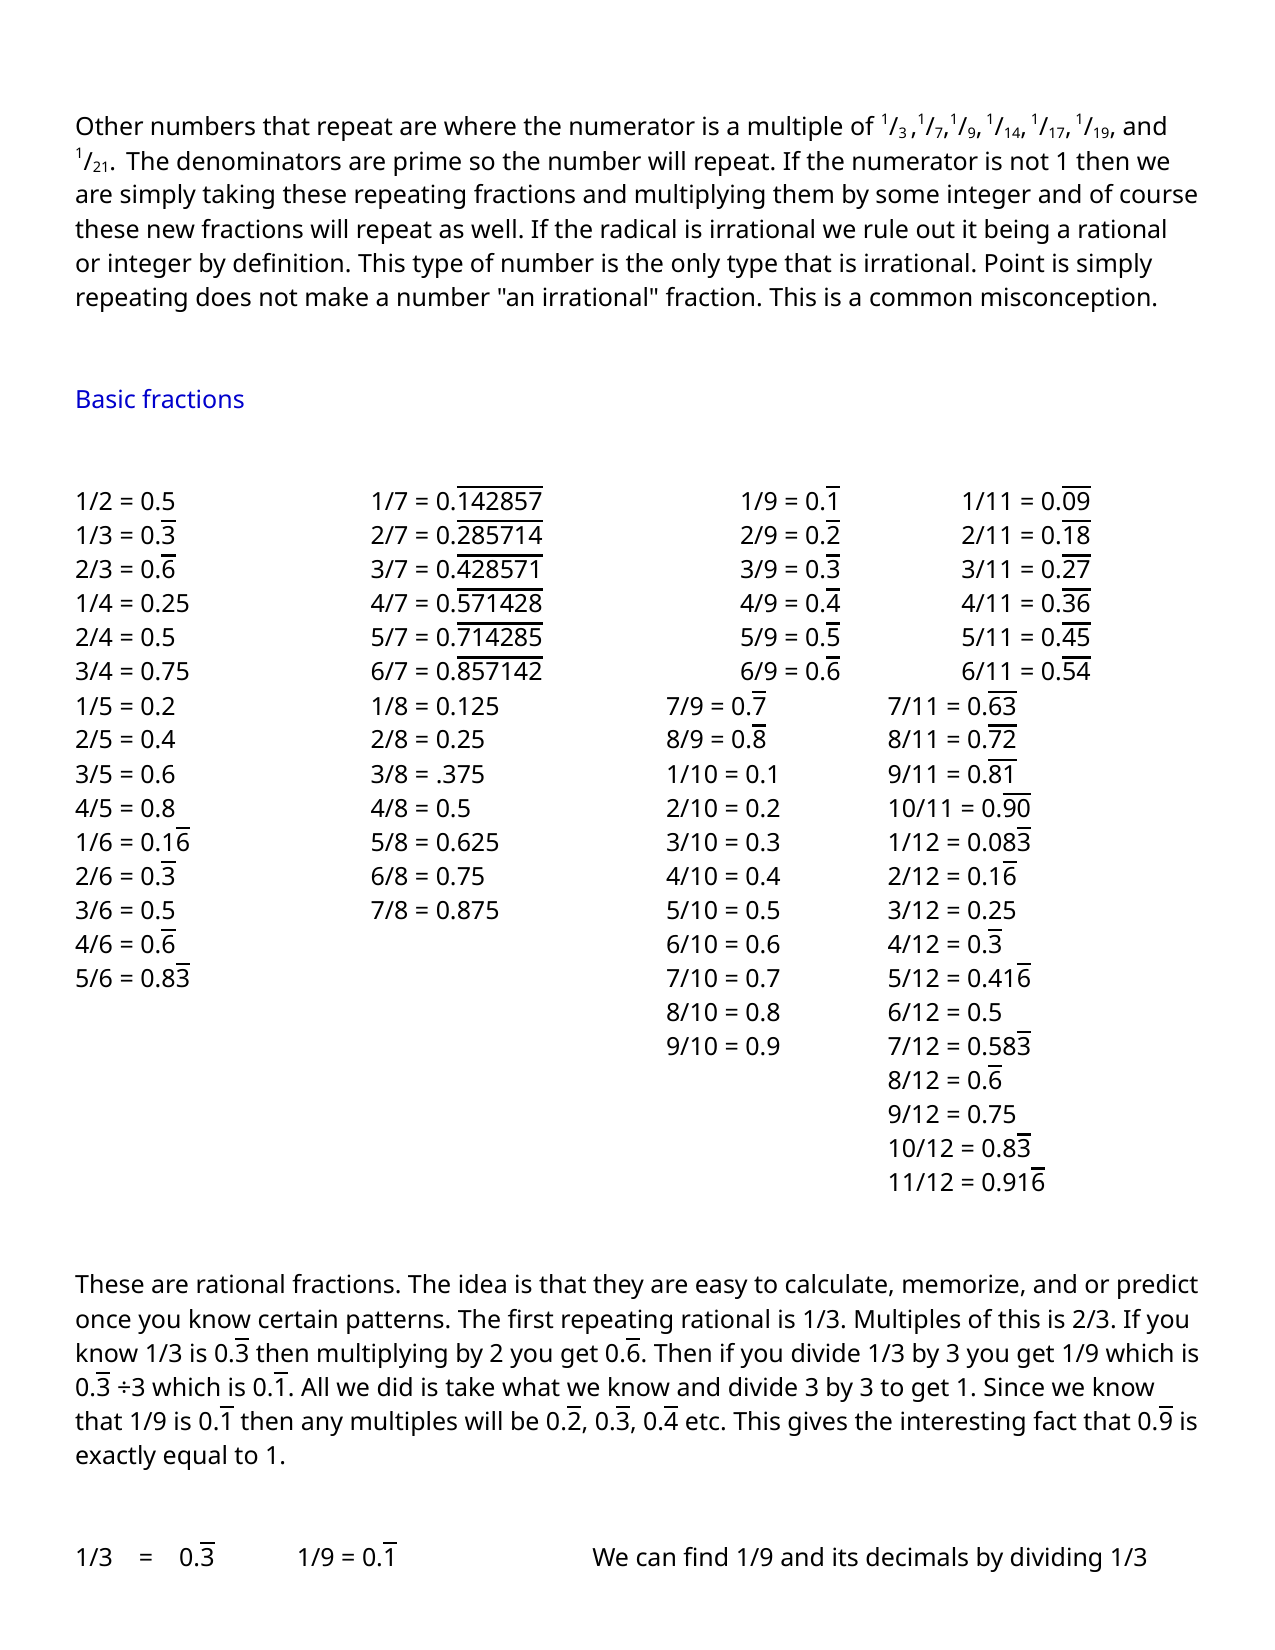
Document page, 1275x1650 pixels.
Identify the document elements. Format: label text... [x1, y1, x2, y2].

text 1/3 = 0.3 1/9 = 0.1 We can find 1/9 and its decimals by dividing 1/3 [75, 1540, 1200, 1574]
text 1/2 = 0.5 1/7 = 0.142857 1/9 = 0.1 1/11 = 0.09 [75, 484, 1200, 518]
text These are rational fractions. The idea is that they are easy to calculate, memorize, and or predict once you know certain patterns. The first repeating rational is 1/3. Multiples of this is 2/3. If you know 1/3 is 0.3 then multiplying by 2 you get 0.6. Then if you divide 1/3 by 3 you get 1/9 which is 0.3 ÷3 which is 0.1. All we did is take what we know and divide 3 by 3 to get 1. Since we know that 1/9 is 0.1 then any multiples will be 0.2, 0.3, 0.4 etc. This gives the interesting fact that 0.9 is exactly equal to 1. [75, 1267, 1200, 1472]
text 2/4 = 0.5 5/7 = 0.714285 5/9 = 0.5 5/11 = 0.45 [75, 620, 1200, 654]
text 8/10 = 0.8 6/12 = 0.5 [75, 995, 1200, 1029]
text 4/5 = 0.8 4/8 = 0.5 2/10 = 0.2 10/11 = 0.90 [75, 790, 1200, 824]
text 8/12 = 0.6 [75, 1063, 1200, 1097]
text 2/5 = 0.4 2/8 = 0.25 8/9 = 0.8 8/11 = 0.72 [75, 722, 1200, 756]
text 3/6 = 0.5 7/8 = 0.875 5/10 = 0.5 3/12 = 0.25 [75, 892, 1200, 927]
text 10/12 = 0.83 [75, 1131, 1200, 1165]
text 4/6 = 0.6 6/10 = 0.6 4/12 = 0.3 [75, 927, 1200, 961]
text 11/12 = 0.916 [75, 1165, 1200, 1199]
text 3/4 = 0.75 6/7 = 0.857142 6/9 = 0.6 6/11 = 0.54 [75, 654, 1200, 688]
text 1/5 = 0.2 1/8 = 0.125 7/9 = 0.7 7/11 = 0.63 [75, 688, 1200, 722]
text 2/6 = 0.3 6/8 = 0.75 4/10 = 0.4 2/12 = 0.16 [75, 858, 1200, 892]
text 1/3 = 0.3 2/7 = 0.285714 2/9 = 0.2 2/11 = 0.18 [75, 518, 1200, 552]
text 1/4 = 0.25 4/7 = 0.571428 4/9 = 0.4 4/11 = 0.36 [75, 586, 1200, 620]
text Other numbers that repeat are where the numerator is a multiple of 1/3 ,1/7,1/9, 1/14, 1/17, 1/19, and 1/21. The denominators are prime so the number will repeat. If the numerator is not 1 then we are simply taking these repeating fractions and multiplying them by some integer and of course these new fractions will repeat as well. If the radical is irrational we rule out it being a rational or integer by definition. This type of number is the only type that is irrational. Point is simply repeating does not make a number "an irrational" fraction. This is a common misconception. [75, 109, 1200, 313]
text 9/12 = 0.75 [75, 1097, 1200, 1131]
text 2/3 = 0.6 3/7 = 0.428571 3/9 = 0.3 3/11 = 0.27 [75, 552, 1200, 586]
text 9/10 = 0.9 7/12 = 0.583 [75, 1029, 1200, 1063]
text 5/6 = 0.83 7/10 = 0.7 5/12 = 0.416 [75, 961, 1200, 995]
text 1/6 = 0.16 5/8 = 0.625 3/10 = 0.3 1/12 = 0.083 [75, 824, 1200, 858]
text 3/5 = 0.6 3/8 = .375 1/10 = 0.1 9/11 = 0.81 [75, 756, 1200, 790]
text Basic fractions [75, 382, 1200, 416]
